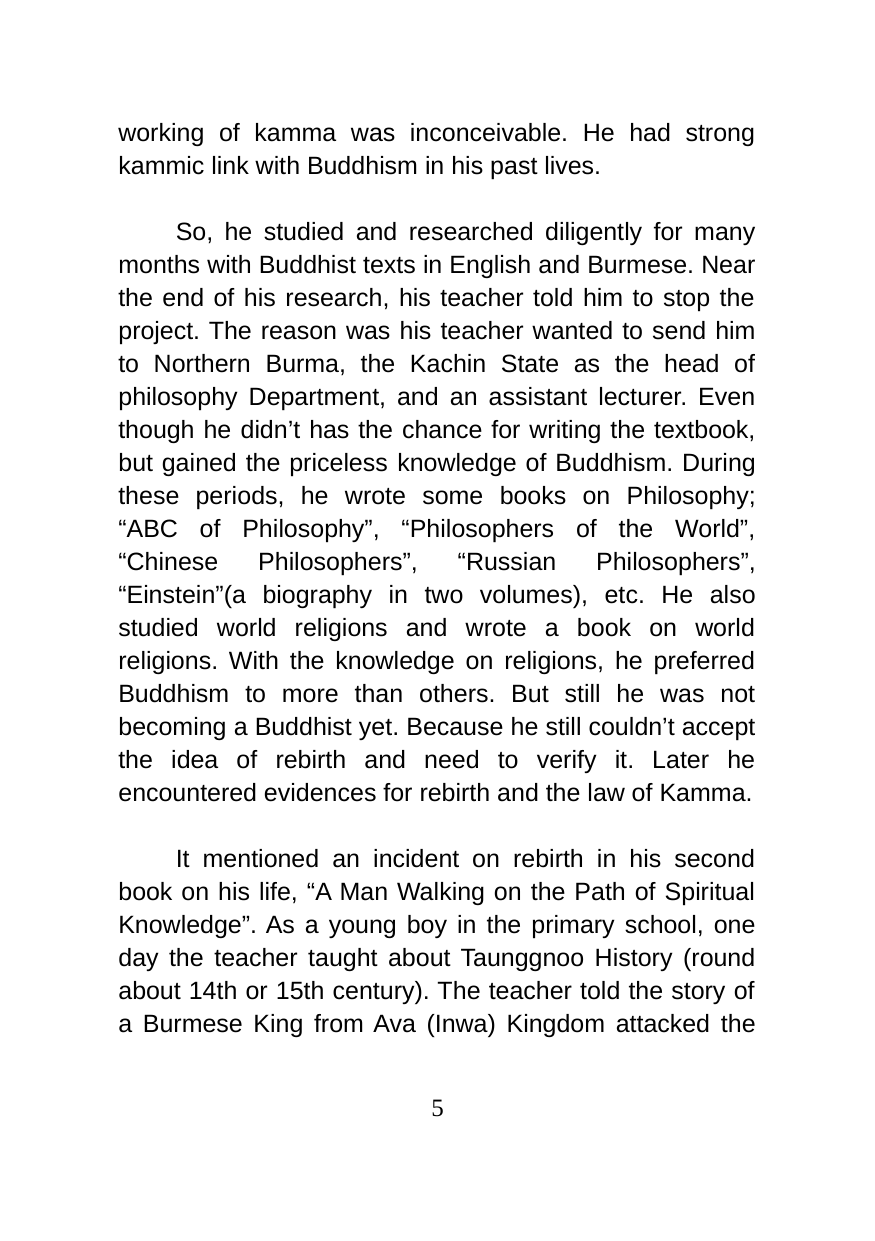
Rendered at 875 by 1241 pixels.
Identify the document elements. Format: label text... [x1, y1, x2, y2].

text It mentioned an incident on rebirth in his second book on his life, “A Man Walking on the Path of Spiritual Knowledge”. As a young boy in the primary school, one day the teacher taught about Taunggnoo History (round about 14th or 15th century). The teacher told the story of a Burmese King from Ava (Inwa) Kingdom attacked the [118, 843, 756, 1037]
text working of kamma was inconceivable. He had strong kammic link with Buddhism in his past lives. [118, 118, 756, 180]
text So, he studied and researched diligently for many months with Buddhist texts in English and Burmese. Near the end of his research, his teacher told him to stop the project. The reason was his teacher wanted to send him to Northern Burma, the Kachin State as the head of philosophy Department, and an assistant lecturer. Even though he didn’t has the chance for writing the textbook, but gained the priceless knowledge of Buddhism. During these periods, he wrote some books on Philosophy; “ABC of Philosophy”, “Philosophers of the World”, “Chinese Philosophers”, “Russian Philosophers”, “Einstein”(a biography in two volumes), etc. He also studied world religions and wrote a book on world religions. With the knowledge on religions, he preferred Buddhism to more than others. But still he was not becoming a Buddhist yet. Because he still couldn’t accept the idea of rebirth and need to verify it. Later he encountered evidences for rebirth and the law of Kamma. [118, 217, 756, 807]
